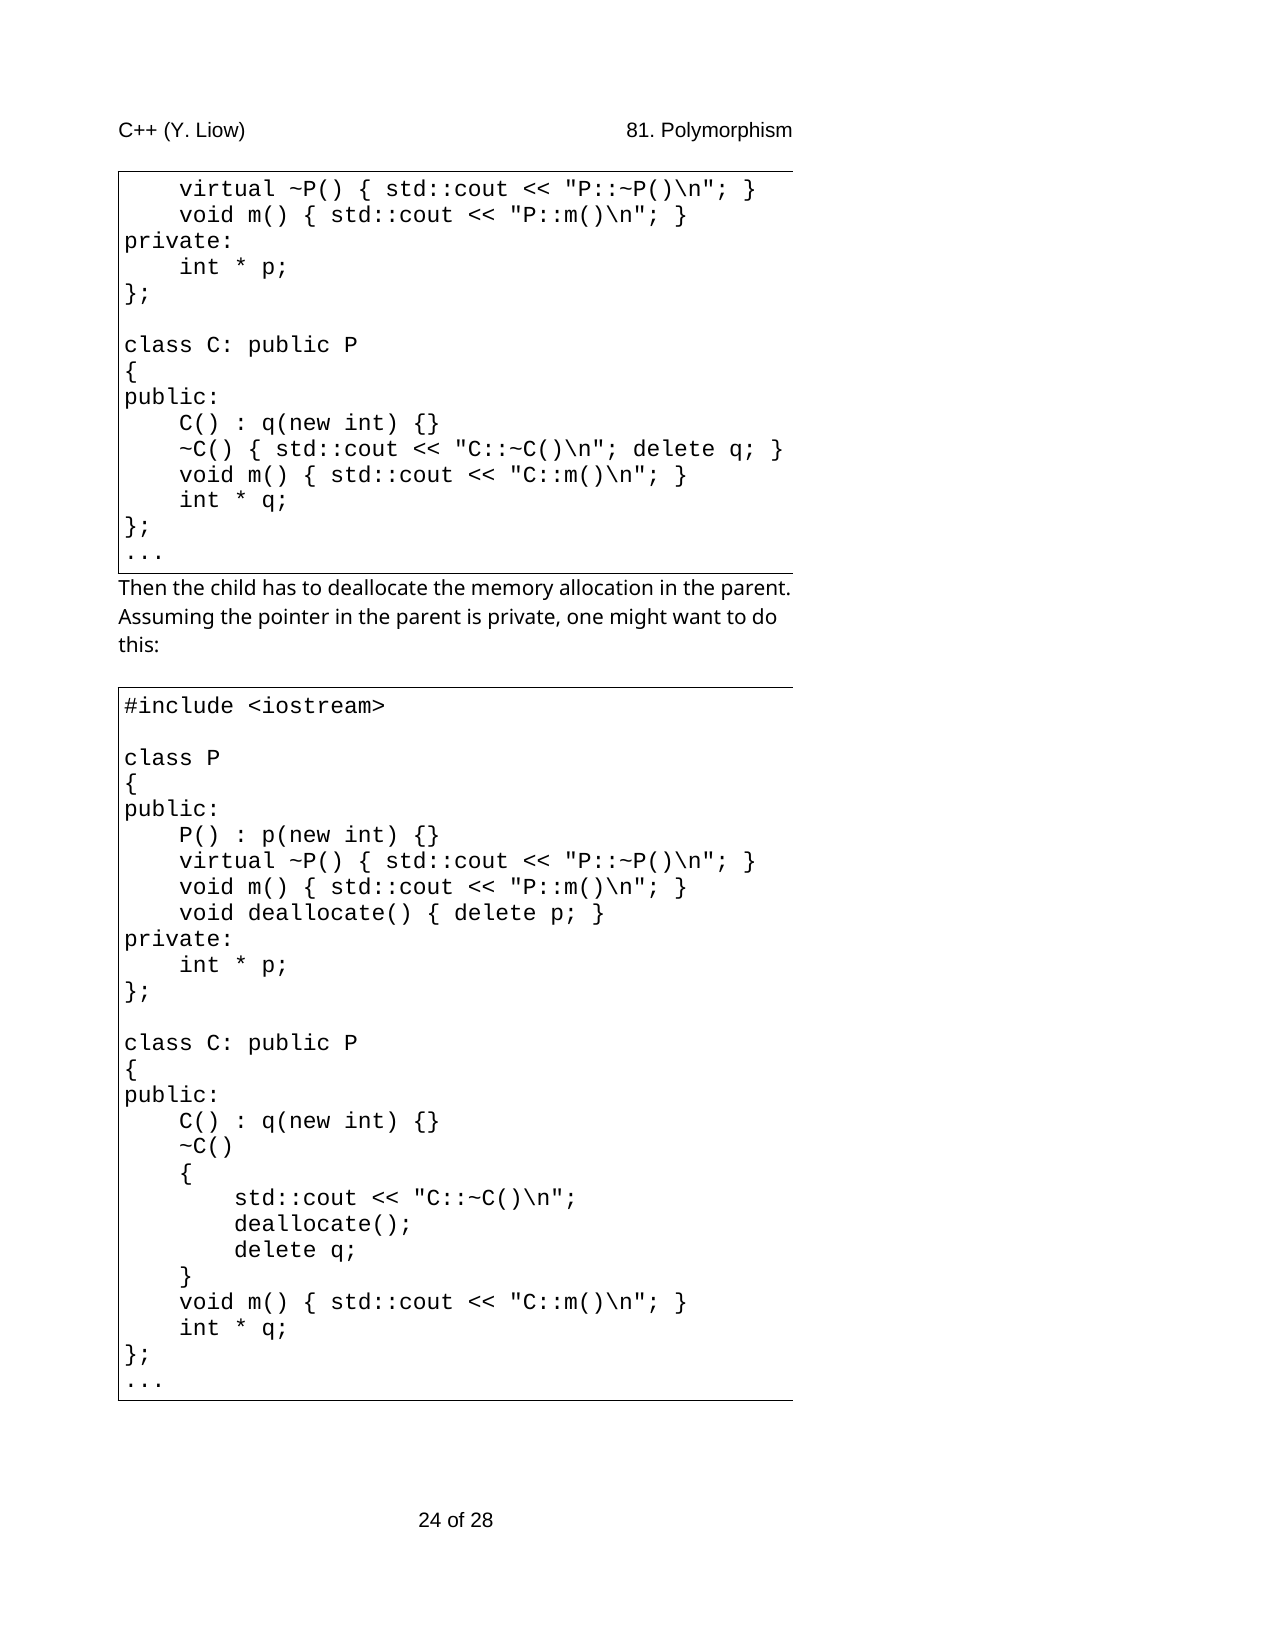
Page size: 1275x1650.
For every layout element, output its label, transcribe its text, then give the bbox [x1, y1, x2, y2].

text Then the child has to deallocate the memory allocation in the parent. Assuming the pointer in the parent is private, one might want to do this: [118, 574, 793, 659]
table_header #include <iostream> class P { public: P() : p(new int) {} virtual ~P() { std::cout << "P::~P()\n"; } void m() { std::cout << "P::m()\n"; } void deallocate() { delete p; } private: int * p; }; class C: public P { public: C() : q(new int) {} ~C() { std::cout << "C::~C()\n"; deallocate(); delete q; } void m() { std::cout << "C::m()\n"; } int * q; }; ... [119, 688, 793, 1400]
table_header virtual ~P() { std::cout << "P::~P()\n"; } void m() { std::cout << "P::m()\n"; } private: int * p; }; class C: public P { public: C() : q(new int) {} ~C() { std::cout << "C::~C()\n"; delete q; } void m() { std::cout << "C::m()\n"; } int * q; }; ... [119, 172, 793, 572]
